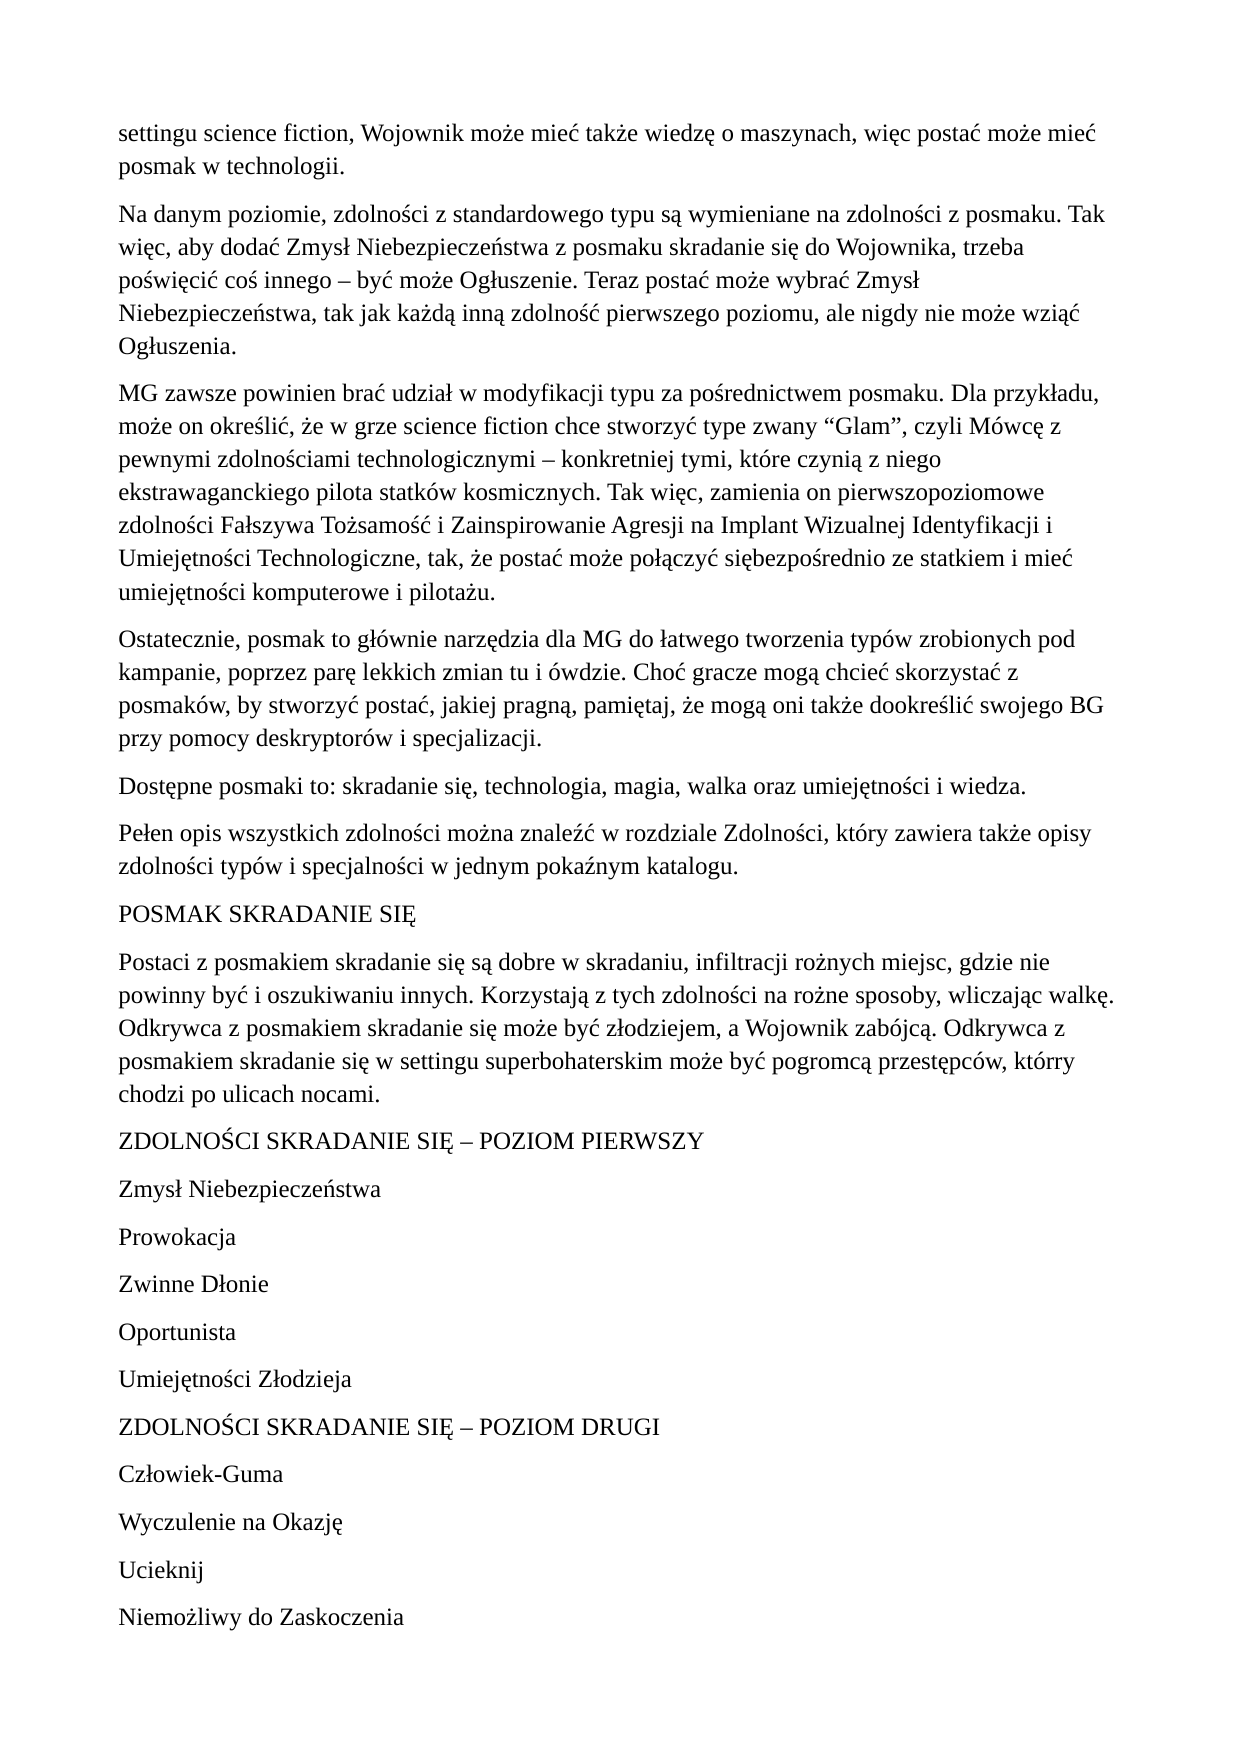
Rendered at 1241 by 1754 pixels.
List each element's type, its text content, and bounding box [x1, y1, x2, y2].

text Wyczulenie na Okazję [118, 1507, 1122, 1536]
text Postaci z posmakiem skradanie się są dobre w skradaniu, infiltracji rożnych miejsc, gdzie nie powinny być i oszukiwaniu innych. Korzystają z tych zdolności na rożne sposoby, wliczając walkę. Odkrywca z posmakiem skradanie się może być złodziejem, a Wojownik zabójcą. Odkrywca z posmakiem skradanie się w settingu superbohaterskim może być pogromcą przestępców, którry chodzi po ulicach nocami. [118, 947, 1122, 1107]
text Oportunista [118, 1317, 1122, 1346]
text Dostępne posmaki to: skradanie się, technologia, magia, walka oraz umiejętności i wiedza. [118, 771, 1122, 799]
text Na danym poziomie, zdolności z standardowego typu są wymieniane na zdolności z posmaku. Tak więc, aby dodać Zmysł Niebezpieczeństwa z posmaku skradanie się do Wojownika, trzeba poświęcić coś innego – być może Ogłuszenie. Teraz postać może wybrać Zmysł Niebezpieczeństwa, tak jak każdą inną zdolność pierwszego poziomu, ale nigdy nie może wziąć Ogłuszenia. [118, 199, 1122, 359]
text Umiejętności Złodzieja [118, 1364, 1122, 1393]
text Człowiek-Guma [118, 1459, 1122, 1488]
text Prowokacja [118, 1222, 1122, 1250]
text Ostatecznie, posmak to głównie narzędzia dla MG do łatwego tworzenia typów zrobionych pod kampanie, poprzez parę lekkich zmian tu i ówdzie. Choć gracze mogą chcieć skorzystać z posmaków, by stworzyć postać, jakiej pragną, pamiętaj, że mogą oni także dookreślić swojego BG przy pomocy deskryptorów i specjalizacji. [118, 624, 1122, 752]
text Ucieknij [118, 1555, 1122, 1583]
text ZDOLNOŚCI SKRADANIE SIĘ – POZIOM PIERWSZY [118, 1126, 1122, 1155]
text ZDOLNOŚCI SKRADANIE SIĘ – POZIOM DRUGI [118, 1412, 1122, 1441]
text Niemożliwy do Zaskoczenia [118, 1602, 1122, 1631]
text MG zawsze powinien brać udział w modyfikacji typu za pośrednictwem posmaku. Dla przykładu, może on określić, że w grze science fiction chce stworzyć type zwany “Glam”, czyli Mówcę z pewnymi zdolnościami technologicznymi – konkretniej tymi, które czynią z niego ekstrawaganckiego pilota statków kosmicznych. Tak więc, zamienia on pierwszopoziomowe zdolności Fałszywa Tożsamość i Zainspirowanie Agresji na Implant Wizualnej Identyfikacji i Umiejętności Technologiczne, tak, że postać może połączyć siębezpośrednio ze statkiem i mieć umiejętności komputerowe i pilotażu. [118, 378, 1122, 605]
text Zwinne Dłonie [118, 1269, 1122, 1298]
text POSMAK SKRADANIE SIĘ [118, 899, 1122, 928]
text settingu science fiction, Wojownik może mieć także wiedzę o maszynach, więc postać może mieć posmak w technologii. [118, 118, 1122, 180]
text Pełen opis wszystkich zdolności można znaleźć w rozdziale Zdolności, który zawiera także opisy zdolności typów i specjalności w jednym pokaźnym katalogu. [118, 818, 1122, 880]
text Zmysł Niebezpieczeństwa [118, 1174, 1122, 1203]
